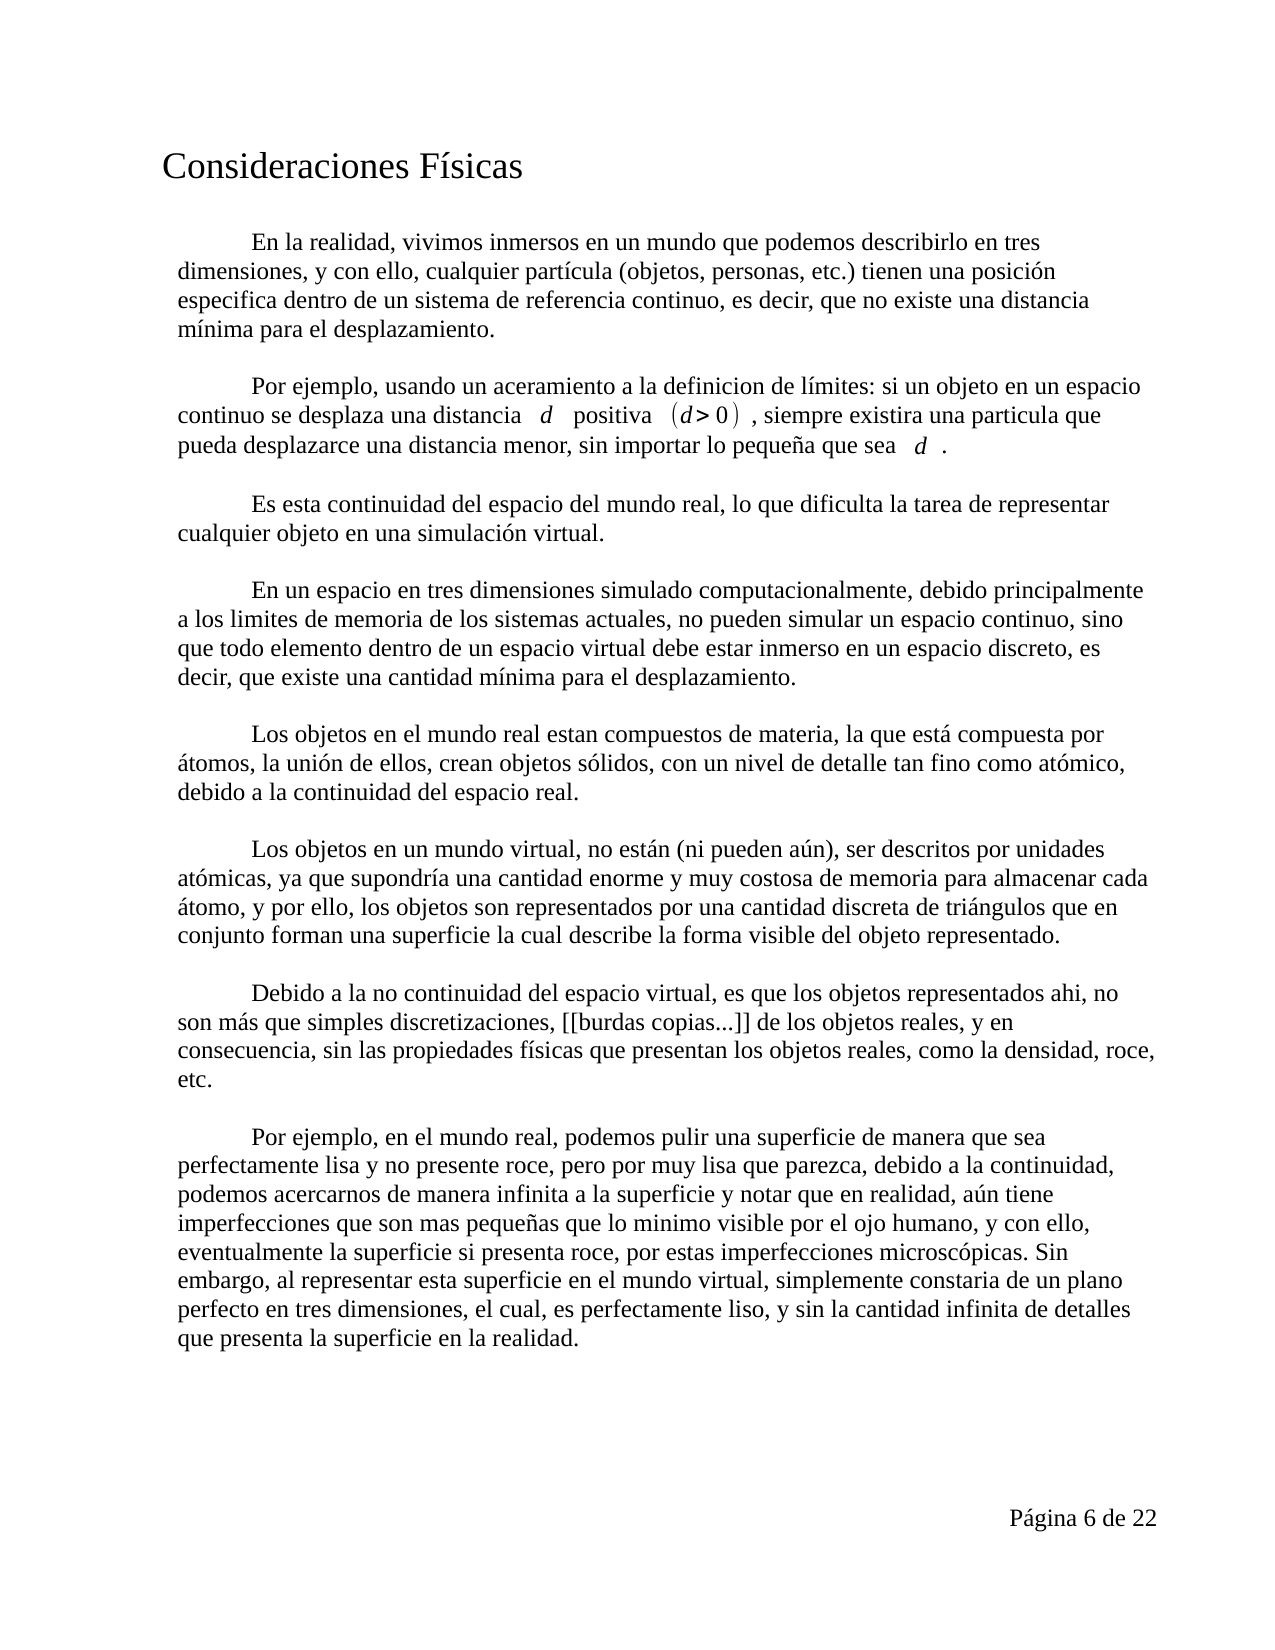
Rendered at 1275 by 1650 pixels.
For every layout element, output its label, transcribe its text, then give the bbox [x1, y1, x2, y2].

text Por ejemplo, en el mundo real, podemos pulir una superficie de manera que sea perfectamente lisa y no presente roce, pero por muy lisa que parezca, debido a la continuidad, podemos acercarnos de manera infinita a la superficie y notar que en realidad, aún tiene imperfecciones que son mas pequeñas que lo minimo visible por el ojo humano, y con ello, eventualmente la superficie si presenta roce, por estas imperfecciones microscópicas. Sin embargo, al representar esta superficie en el mundo virtual, simplemente constaria de un plano perfecto en tres dimensiones, el cual, es perfectamente liso, y sin la cantidad infinita de detalles que presenta la superficie en la realidad. [177, 1122, 1157, 1352]
text Los objetos en el mundo real estan compuestos de materia, la que está compuesta por átomos, la unión de ellos, crean objetos sólidos, con un nivel de detalle tan fino como atómico, debido a la continuidad del espacio real. [177, 719, 1157, 806]
subtitle Consideraciones Físicas [162, 143, 1157, 186]
text Los objetos en un mundo virtual, no están (ni pueden aún), ser descritos por unidades atómicas, ya que supondría una cantidad enorme y muy costosa de memoria para almacenar cada átomo, y por ello, los objetos son representados por una cantidad discreta de triángulos que en conjunto forman una superficie la cual describe la forma visible del objeto representado. [177, 834, 1157, 949]
text En la realidad, vivimos inmersos en un mundo que podemos describirlo en tres dimensiones, y con ello, cualquier partícula (objetos, personas, etc.) tienen una posición especifica dentro de un sistema de referencia continuo, es decir, que no existe una distancia mínima para el desplazamiento. [177, 227, 1157, 342]
text Es esta continuidad del espacio del mundo real, lo que dificulta la tarea de representar cualquier objeto en una simulación virtual. [177, 489, 1157, 547]
text En un espacio en tres dimensiones simulado computacionalmente, debido principalmente a los limites de memoria de los sistemas actuales, no pueden simular un espacio continuo, sino que todo elemento dentro de un espacio virtual debe estar inmerso en un espacio discreto, es decir, que existe una cantidad mínima para el desplazamiento. [177, 576, 1157, 691]
text Por ejemplo, usando un aceramiento a la definicion de límites: si un objeto en un espacio continuo se desplaza una distancia positiva , siempre existira una particula que pueda desplazarce una distancia menor, sin importar lo pequeña que sea . [177, 371, 1157, 461]
text Debido a la no continuidad del espacio virtual, es que los objetos representados ahi, no son más que simples discretizaciones, [[burdas copias...]] de los objetos reales, y en consecuencia, sin las propiedades físicas que presentan los objetos reales, como la densidad, roce, etc. [177, 978, 1157, 1093]
